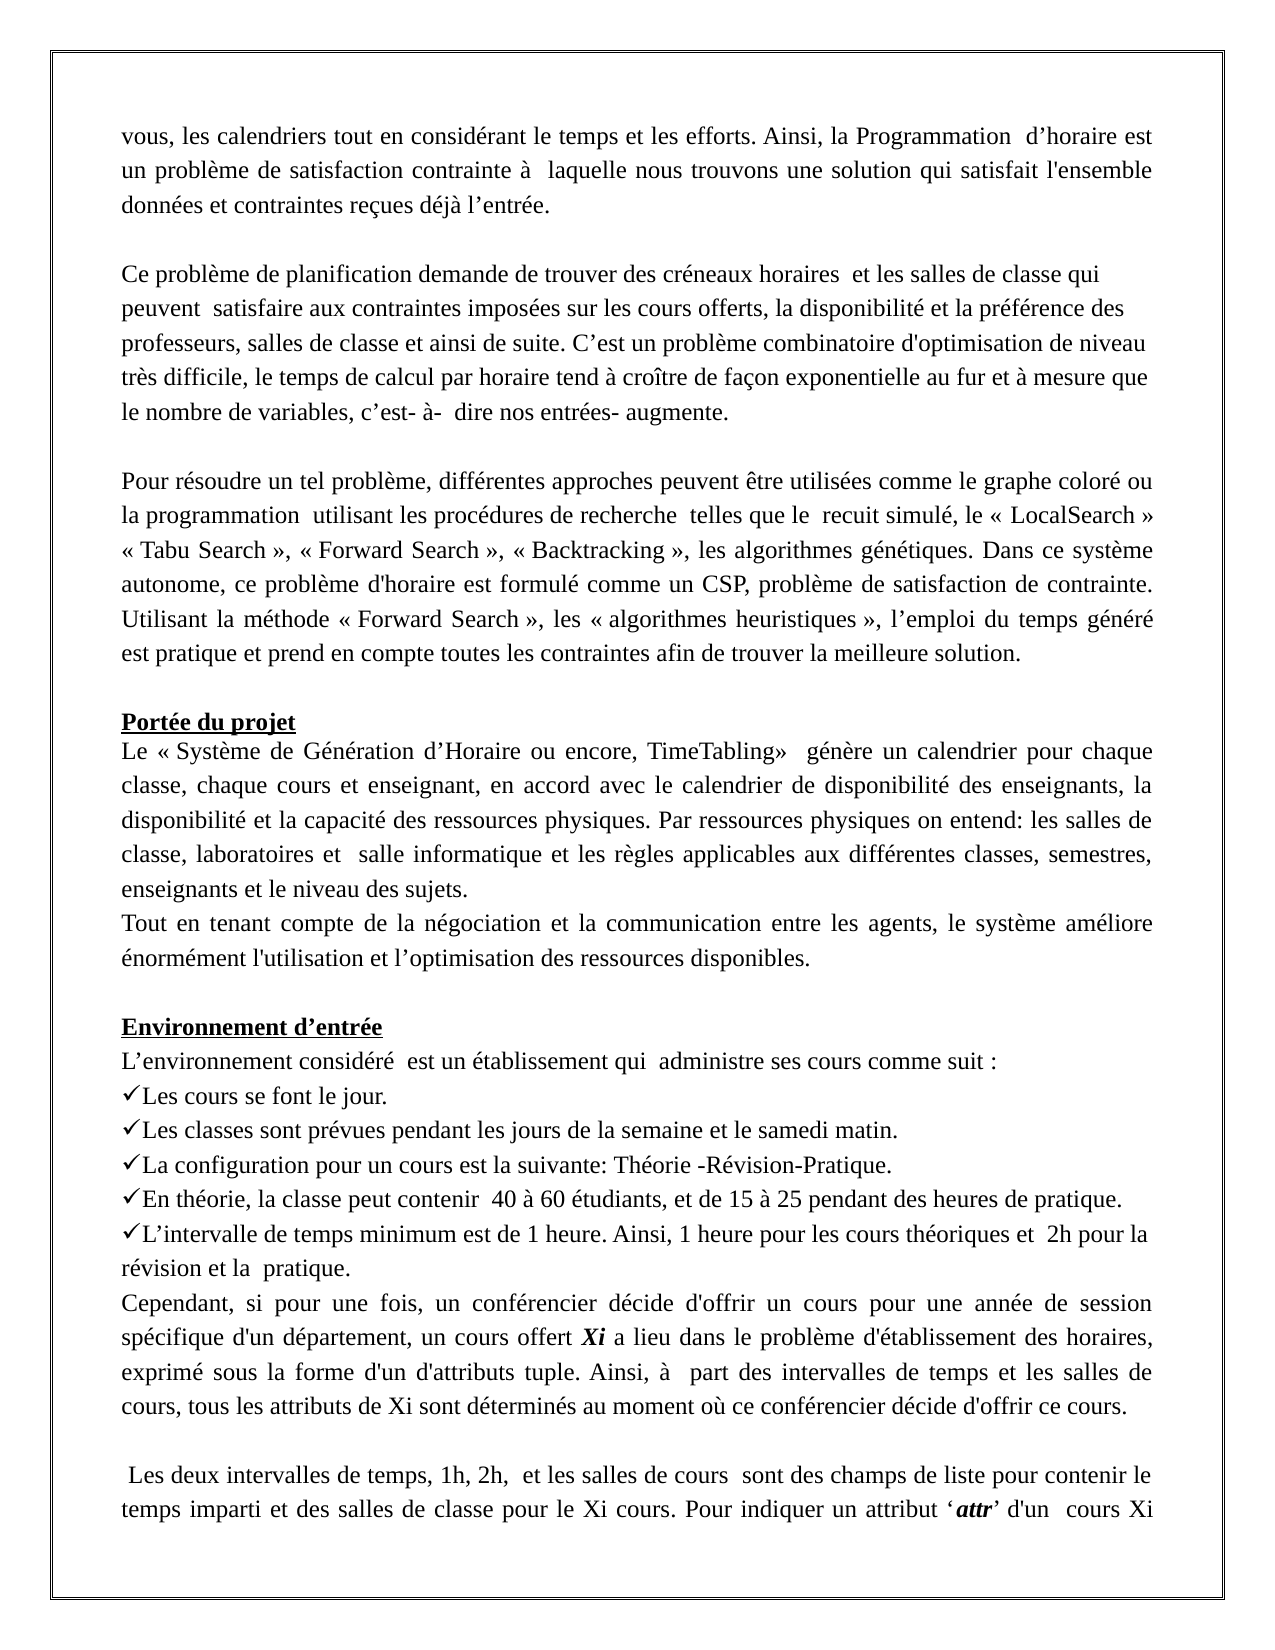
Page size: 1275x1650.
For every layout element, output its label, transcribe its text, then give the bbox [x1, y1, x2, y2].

text Cependant, si pour une fois, un conférencier décide d'offrir un cours pour une année de session spécifique d'un département, un cours offert Xi a lieu dans le problème d'établissement des horaires, exprimé sous la forme d'un d'attributs tuple. Ainsi, à part des intervalles de temps et les salles de cours, tous les attributs de Xi sont déterminés au moment où ce conférencier décide d'offrir ce cours. [121, 1288, 1154, 1420]
text Ce problème de planification demande de trouver des créneaux horaires et les salles de classe qui peuvent satisfaire aux contraintes imposées sur les cours offerts, la disponibilité et la préférence des professeurs, salles de classe et ainsi de suite. C’est un problème combinatoire d'optimisation de niveau très difficile, le temps de calcul par horaire tend à croître de façon exponentielle au fur et à mesure que le nombre de variables, c’est- à- dire nos entrées- augmente. [121, 259, 1154, 426]
text Tout en tenant compte de la négociation et la communication entre les agents, le système améliore énormément l'utilisation et l’optimisation des ressources disponibles. [121, 908, 1154, 972]
list L’intervalle de temps minimum est de 1 heure. Ainsi, 1 heure pour les cours théoriques et 2h pour la révision et la pratique. [121, 1219, 1154, 1282]
text L’environnement considéré est un établissement qui administre ses cours comme suit : [121, 1046, 1154, 1075]
list La configuration pour un cours est la suivante: Théorie -Révision-Pratique. [121, 1150, 1154, 1178]
text Environnement d’entrée [121, 1012, 1154, 1041]
text Le « Système de Génération d’Horaire ou encore, TimeTabling» génère un calendrier pour chaque classe, chaque cours et enseignant, en accord avec le calendrier de disponibilité des enseignants, la disponibilité et la capacité des ressources physiques. Par ressources physiques on entend: les salles de classe, laboratoires et salle informatique et les règles applicables aux différentes classes, semestres, enseignants et le niveau des sujets. [121, 736, 1154, 903]
list Les cours se font le jour. [121, 1081, 1154, 1109]
text Portée du projet [121, 707, 1154, 736]
text Les deux intervalles de temps, 1h, 2h, et les salles de cours sont des champs de liste pour contenir le temps imparti et des salles de classe pour le Xi cours. Pour indiquer un attribut ‘attr’ d'un cours Xi [121, 1460, 1154, 1523]
text vous, les calendriers tout en considérant le temps et les efforts. Ainsi, la Programmation d’horaire est un problème de satisfaction contrainte à laquelle nous trouvons une solution qui satisfait l'ensemble données et contraintes reçues déjà l’entrée. [121, 121, 1154, 219]
list Les classes sont prévues pendant les jours de la semaine et le samedi matin. [121, 1115, 1154, 1144]
text Pour résoudre un tel problème, différentes approches peuvent être utilisées comme le graphe coloré ou la programmation utilisant les procédures de recherche telles que le recuit simulé, le « LocalSearch » « Tabu Search », « Forward Search », « Backtracking », les algorithmes génétiques. Dans ce système autonome, ce problème d'horaire est formulé comme un CSP, problème de satisfaction de contrainte. Utilisant la méthode « Forward Search », les « algorithmes heuristiques », l’emploi du temps généré est pratique et prend en compte toutes les contraintes afin de trouver la meilleure solution. [121, 466, 1154, 667]
list En théorie, la classe peut contenir 40 à 60 étudiants, et de 15 à 25 pendant des heures de pratique. [121, 1184, 1154, 1213]
